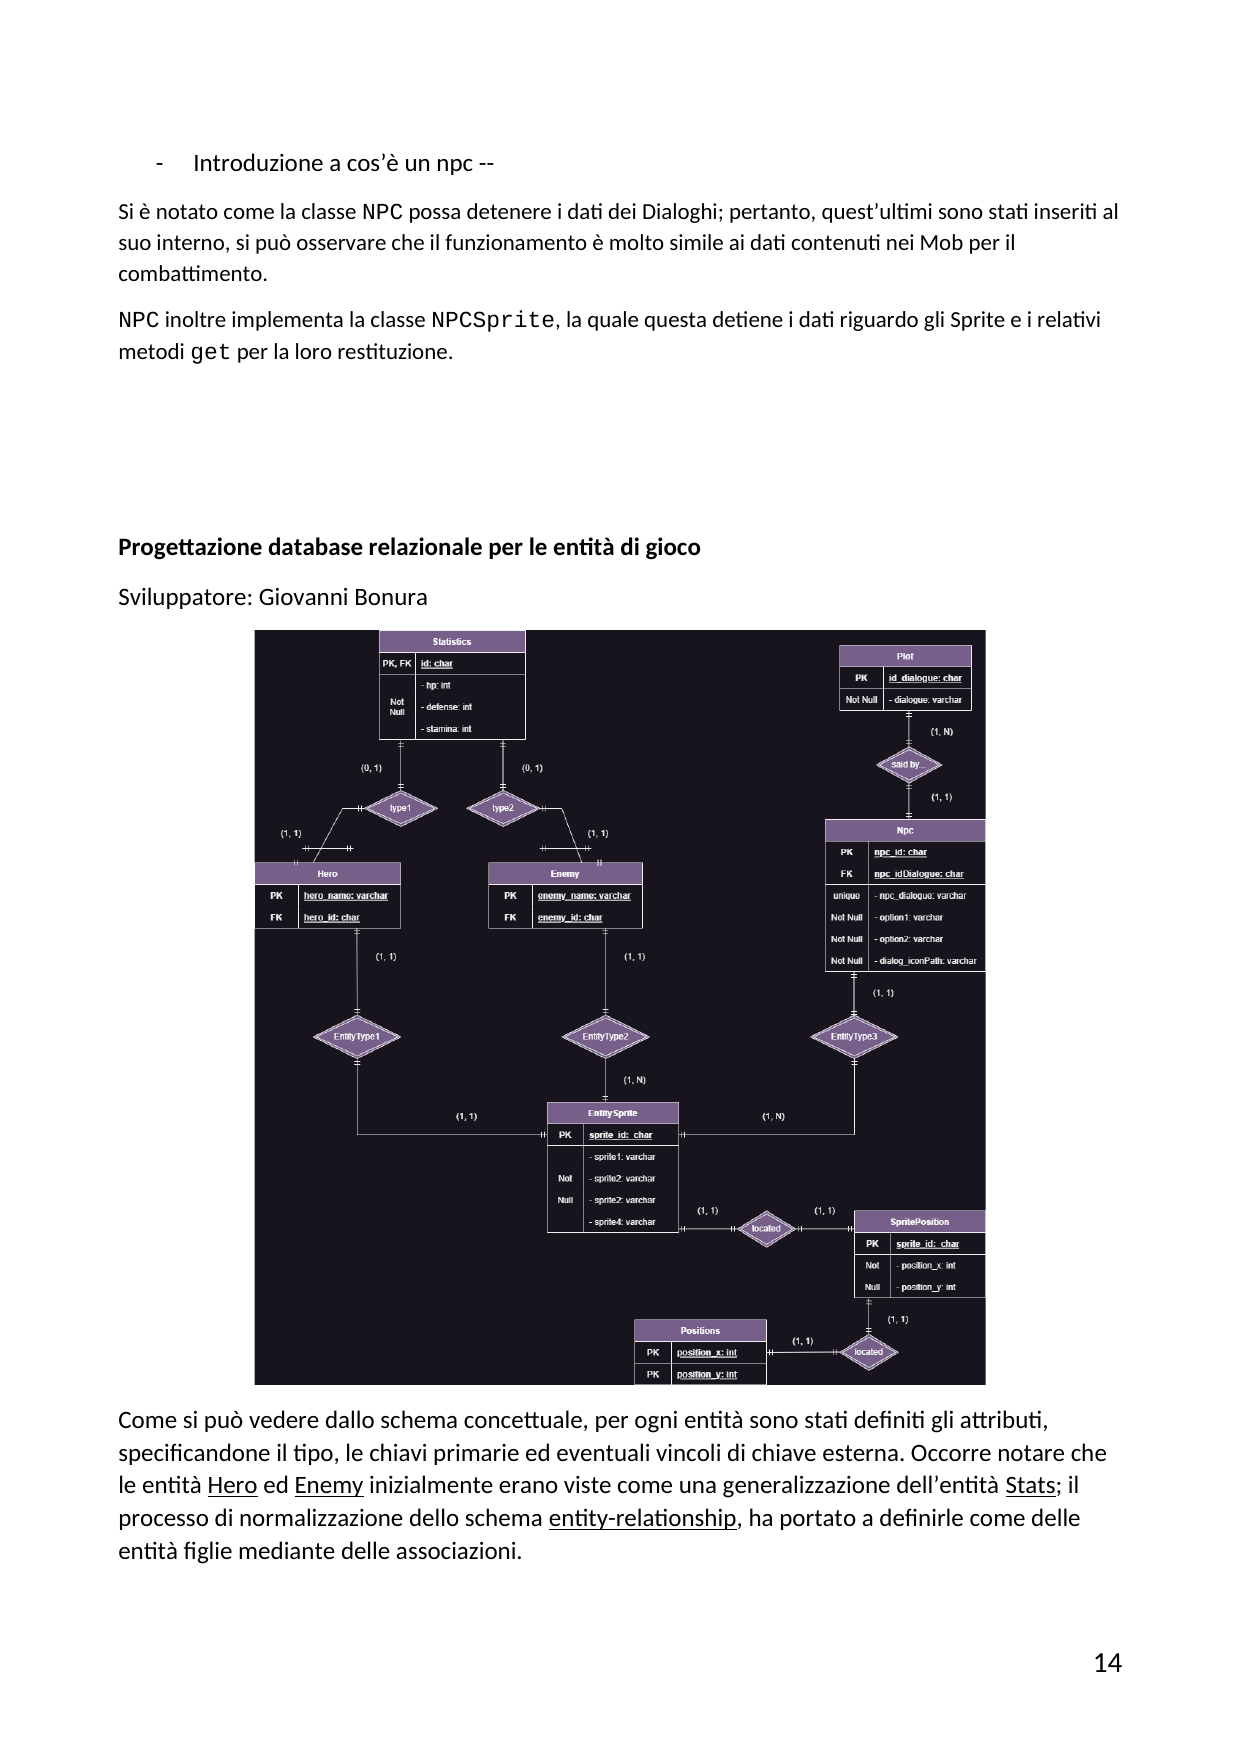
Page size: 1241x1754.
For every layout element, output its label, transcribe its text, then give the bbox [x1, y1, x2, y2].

text Progettazione database relazionale per le entità di gioco [118, 531, 1122, 562]
text Sviluppatore: Giovanni Bonura [118, 581, 1122, 611]
picture [254, 630, 986, 1385]
text Si è notato come la classe NPC possa detenere i dati dei Dialoghi; pertanto, quest’ultimi sono stati inseriti al suo interno, si può osservare che il funzionamento è molto simile ai dati contenuti nei Mob per il combattimento. [118, 197, 1122, 287]
list Introduzione a cos’è un npc -- [156, 148, 1122, 178]
text Come si può vedere dallo schema concettuale, per ogni entità sono stati definiti gli attributi, specificandone il tipo, le chiavi primarie ed eventuali vincoli di chiave esterna. Occorre notare che le entità Hero ed Enemy inizialmente erano viste come una generalizzazione dell’entità Stats; il processo di normalizzazione dello schema entity-relationship, ha portato a definirle come delle entità figlie mediante delle associazioni. [118, 1404, 1122, 1566]
text NPC inoltre implementa la classe NPCSprite, la quale questa detiene i dati riguardo gli Sprite e i relativi metodi get per la loro restituzione. [118, 306, 1122, 366]
